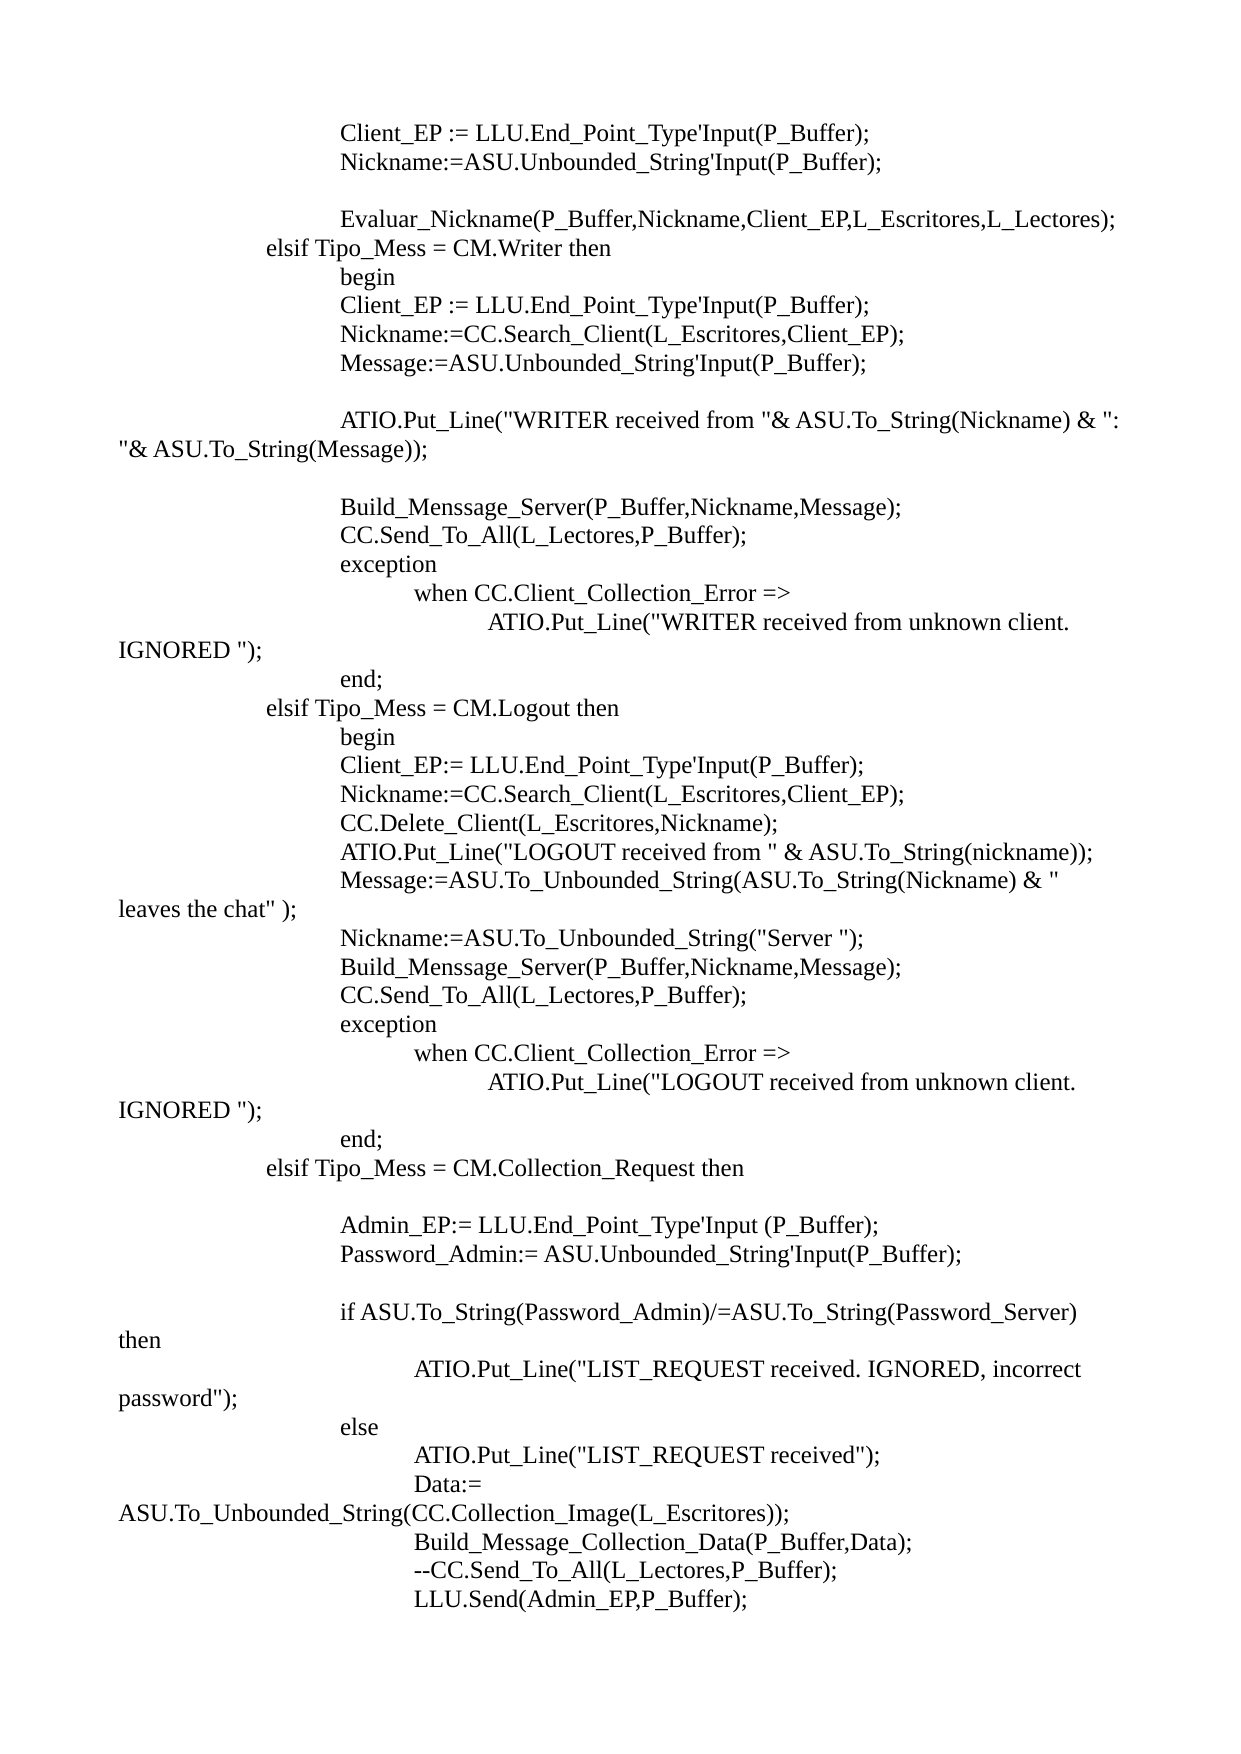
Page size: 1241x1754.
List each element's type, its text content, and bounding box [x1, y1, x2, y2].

text when CC.Client_Collection_Error => [118, 1038, 1122, 1067]
text elsif Tipo_Mess = CM.Writer then [118, 233, 1122, 262]
text Nickname:=CC.Search_Client(L_Escritores,Client_EP); [118, 319, 1122, 348]
text begin [118, 722, 1122, 751]
text when CC.Client_Collection_Error => [118, 578, 1122, 607]
text Build_Menssage_Server(P_Buffer,Nickname,Message); [118, 952, 1122, 981]
text Build_Message_Collection_Data(P_Buffer,Data); [118, 1527, 1122, 1556]
text ATIO.Put_Line("WRITER received from "& ASU.To_String(Nickname) & ": "& ASU.To_String(Message)); [118, 406, 1122, 463]
text Admin_EP:= LLU.End_Point_Type'Input (P_Buffer); [118, 1211, 1122, 1239]
text exception [118, 549, 1122, 578]
text Evaluar_Nickname(P_Buffer,Nickname,Client_EP,L_Escritores,L_Lectores); [118, 204, 1122, 233]
text Nickname:=ASU.Unbounded_String'Input(P_Buffer); [118, 147, 1122, 176]
text --CC.Send_To_All(L_Lectores,P_Buffer); [118, 1556, 1122, 1584]
text CC.Send_To_All(L_Lectores,P_Buffer); [118, 521, 1122, 549]
text Password_Admin:= ASU.Unbounded_String'Input(P_Buffer); [118, 1239, 1122, 1268]
text Nickname:=CC.Search_Client(L_Escritores,Client_EP); [118, 779, 1122, 808]
text ATIO.Put_Line("LIST_REQUEST received. IGNORED, incorrect password"); [118, 1354, 1122, 1412]
text Message:=ASU.Unbounded_String'Input(P_Buffer); [118, 348, 1122, 377]
text end; [118, 664, 1122, 693]
text begin [118, 262, 1122, 291]
text else [118, 1412, 1122, 1441]
text Client_EP:= LLU.End_Point_Type'Input(P_Buffer); [118, 751, 1122, 779]
text Data:= ASU.To_Unbounded_String(CC.Collection_Image(L_Escritores)); [118, 1469, 1122, 1527]
text ATIO.Put_Line("LOGOUT received from unknown client. IGNORED "); [118, 1067, 1122, 1124]
text exception [118, 1009, 1122, 1038]
text ATIO.Put_Line("LOGOUT received from " & ASU.To_String(nickname)); [118, 837, 1122, 866]
text if ASU.To_String(Password_Admin)/=ASU.To_String(Password_Server) then [118, 1297, 1122, 1354]
text Nickname:=ASU.To_Unbounded_String("Server "); [118, 923, 1122, 952]
text ATIO.Put_Line("LIST_REQUEST received"); [118, 1441, 1122, 1469]
text elsif Tipo_Mess = CM.Collection_Request then [118, 1153, 1122, 1182]
text elsif Tipo_Mess = CM.Logout then [118, 693, 1122, 722]
text Message:=ASU.To_Unbounded_String(ASU.To_String(Nickname) & " leaves the chat" ); [118, 866, 1122, 923]
text Build_Menssage_Server(P_Buffer,Nickname,Message); [118, 492, 1122, 521]
text Client_EP := LLU.End_Point_Type'Input(P_Buffer); [118, 291, 1122, 319]
text LLU.Send(Admin_EP,P_Buffer); [118, 1584, 1122, 1613]
text CC.Delete_Client(L_Escritores,Nickname); [118, 808, 1122, 837]
text CC.Send_To_All(L_Lectores,P_Buffer); [118, 981, 1122, 1009]
text end; [118, 1124, 1122, 1153]
text ATIO.Put_Line("WRITER received from unknown client. IGNORED "); [118, 607, 1122, 664]
text Client_EP := LLU.End_Point_Type'Input(P_Buffer); [118, 118, 1122, 147]
